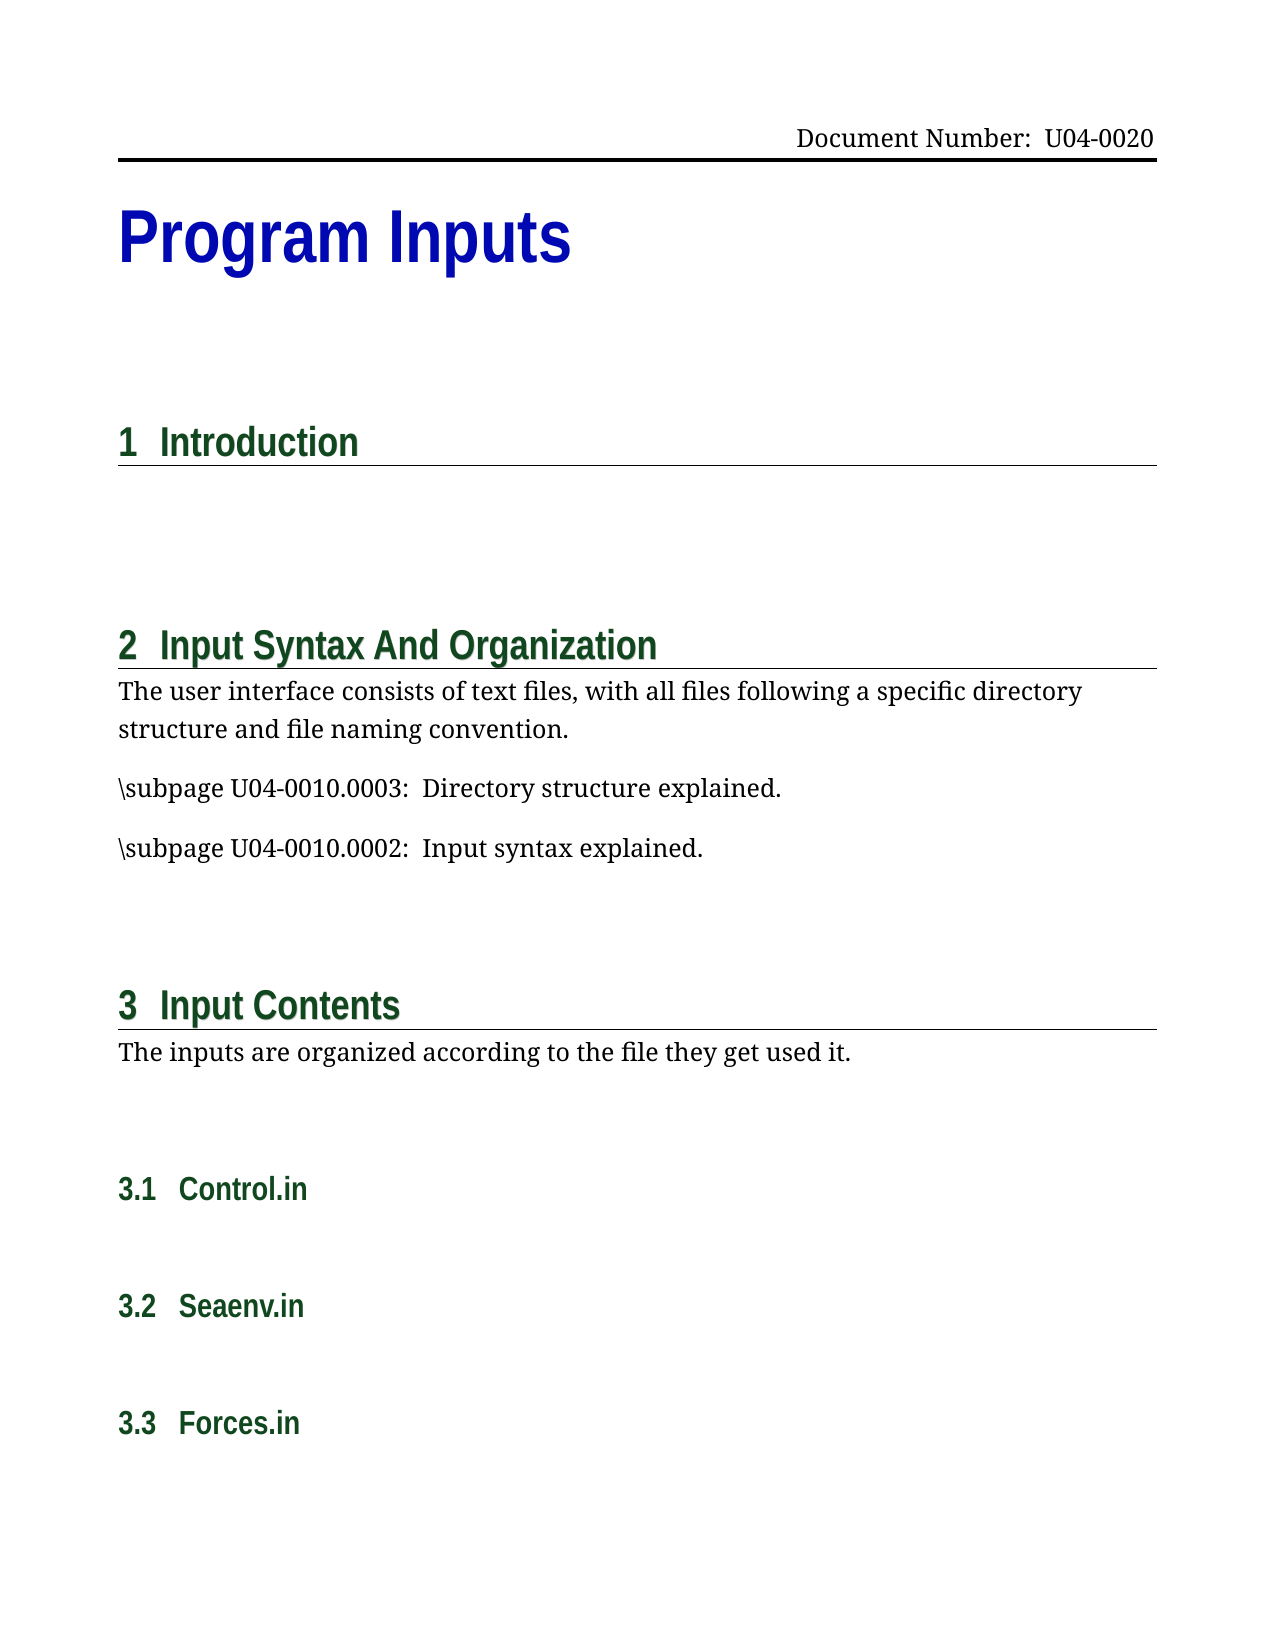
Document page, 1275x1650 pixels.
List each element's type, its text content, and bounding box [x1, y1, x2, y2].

text \subpage U04-0010.0003: Directory structure explained. [118, 771, 1157, 805]
subtitle Input Contents [118, 981, 1157, 1029]
subtitle Introduction [118, 417, 1157, 465]
subtitle Seaenv.in [118, 1286, 1157, 1324]
subtitle Input Syntax and Organization [118, 620, 1157, 668]
title Program Inputs [118, 192, 1157, 278]
text The user interface consists of text files, with all files following a specific directory structure and file naming convention. [118, 674, 1157, 745]
text The inputs are organized according to the file they get used it. [118, 1034, 1157, 1068]
subtitle Forces.in [118, 1403, 1157, 1441]
subtitle Control.in [118, 1169, 1157, 1207]
text \subpage U04-0010.0002: Input syntax explained. [118, 831, 1157, 865]
